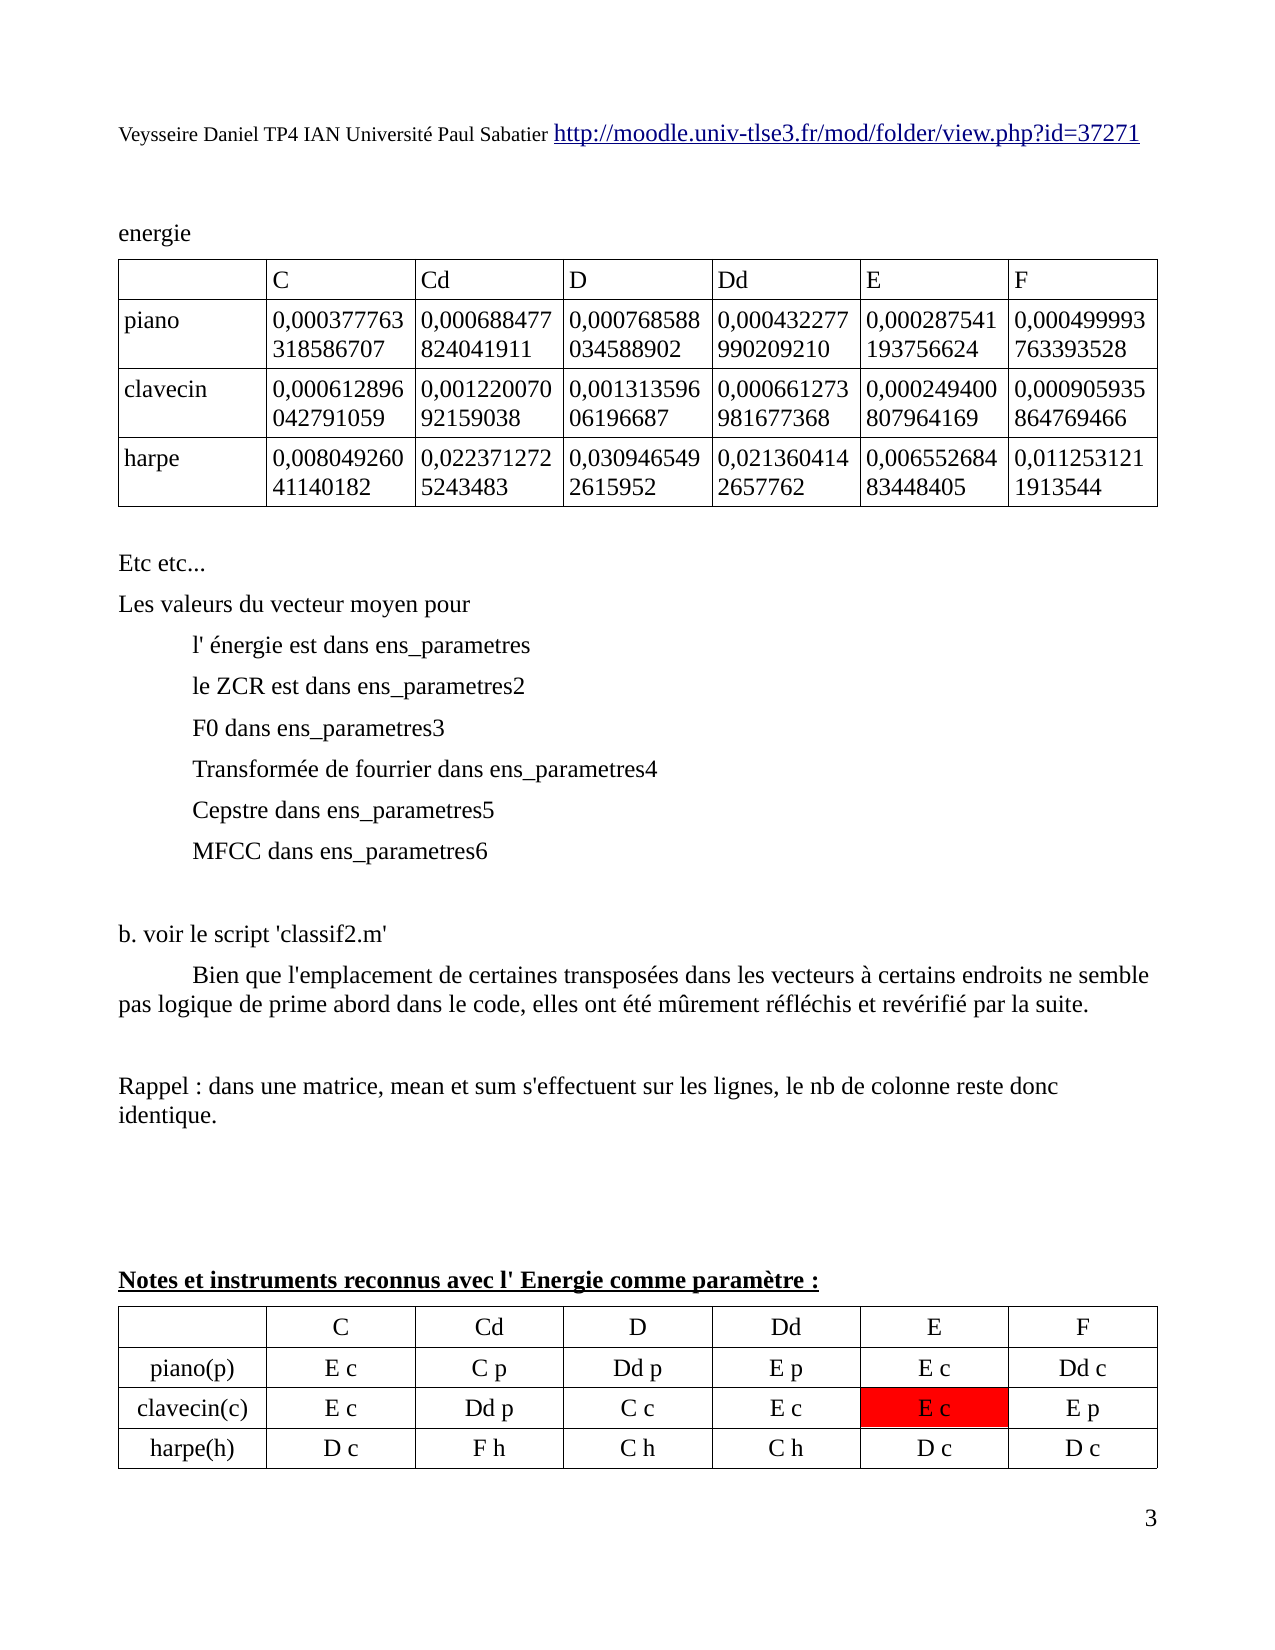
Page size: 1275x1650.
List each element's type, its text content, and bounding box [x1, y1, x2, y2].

table_header [119, 1307, 266, 1347]
text b. voir le script 'classif2.m' [118, 919, 1157, 948]
table_cell C c [564, 1388, 712, 1427]
table_header C [267, 1307, 415, 1347]
table_cell C h [713, 1429, 860, 1468]
table_cell E c [267, 1388, 415, 1427]
text l' énergie est dans ens_parametres [118, 630, 1157, 659]
table_cell C p [416, 1348, 563, 1387]
table_cell harpe [119, 438, 266, 506]
table_cell Dd c [1009, 1348, 1157, 1387]
text Cepstre dans ens_parametres5 [118, 795, 1157, 824]
table_cell clavecin(c) [119, 1388, 266, 1427]
table_cell clavecin [119, 369, 266, 437]
table_cell 0,000377763318586707 [267, 300, 415, 368]
table_cell E c [713, 1388, 860, 1427]
text energie [118, 218, 1157, 246]
text Rappel : dans une matrice, mean et sum s'effectuent sur les lignes, le nb de colonne reste donc identique. [118, 1071, 1157, 1129]
text Transformée de fourrier dans ens_parametres4 [118, 754, 1157, 783]
table_cell E c [861, 1388, 1008, 1427]
table_cell 0,000499993763393528 [1009, 300, 1157, 368]
table_header F [1009, 260, 1157, 299]
table_cell 0,0309465492615952 [564, 438, 712, 506]
table_cell 0,000287541193756624 [861, 300, 1008, 368]
table_cell 0,0223712725243483 [416, 438, 563, 506]
table_cell 0,00122007092159038 [416, 369, 563, 437]
table_header Dd [713, 1307, 860, 1347]
table_cell D c [267, 1429, 415, 1468]
table_header F [1009, 1307, 1157, 1347]
table_cell C h [564, 1429, 712, 1468]
table_header C [267, 260, 415, 299]
table_header E [861, 1307, 1008, 1347]
table_header Cd [416, 1307, 563, 1347]
table_header [119, 260, 266, 299]
table_cell 0,0112531211913544 [1009, 438, 1157, 506]
table_cell harpe(h) [119, 1429, 266, 1468]
table_header D [564, 260, 712, 299]
table_cell 0,00655268483448405 [861, 438, 1008, 506]
table_cell 0,00804926041140182 [267, 438, 415, 506]
table_cell D c [861, 1429, 1008, 1468]
table_cell E p [713, 1348, 860, 1387]
table_cell D c [1009, 1429, 1157, 1468]
text Les valeurs du vecteur moyen pour [118, 589, 1157, 618]
table_cell 0,000249400807964169 [861, 369, 1008, 437]
table_cell 0,0213604142657762 [713, 438, 860, 506]
table_cell piano [119, 300, 266, 368]
table_cell 0,000432277990209210 [713, 300, 860, 368]
table_header Dd [713, 260, 860, 299]
table_header D [564, 1307, 712, 1347]
table_cell 0,000688477824041911 [416, 300, 563, 368]
table_cell E c [861, 1348, 1008, 1387]
text MFCC dans ens_parametres6 [118, 836, 1157, 865]
text Notes et instruments reconnus avec l' Energie comme paramètre : [118, 1265, 1157, 1294]
table_cell F h [416, 1429, 563, 1468]
table_cell 0,000768588034588902 [564, 300, 712, 368]
table_cell 0,000905935864769466 [1009, 369, 1157, 437]
table_header E [861, 260, 1008, 299]
text Etc etc... [118, 548, 1157, 576]
text Bien que l'emplacement de certaines transposées dans les vecteurs à certains endroits ne semble pas logique de prime abord dans le code, elles ont été mûrement réfléchis et revérifié par la suite. [118, 960, 1157, 1018]
table_header Cd [416, 260, 563, 299]
table_cell 0,00131359606196687 [564, 369, 712, 437]
table_cell E p [1009, 1388, 1157, 1427]
table_cell Dd p [564, 1348, 712, 1387]
text F0 dans ens_parametres3 [118, 713, 1157, 741]
table_cell piano(p) [119, 1348, 266, 1387]
table_cell 0,000612896042791059 [267, 369, 415, 437]
table_cell E c [267, 1348, 415, 1387]
text le ZCR est dans ens_parametres2 [118, 671, 1157, 700]
table_cell Dd p [416, 1388, 563, 1427]
table_cell 0,000661273981677368 [713, 369, 860, 437]
